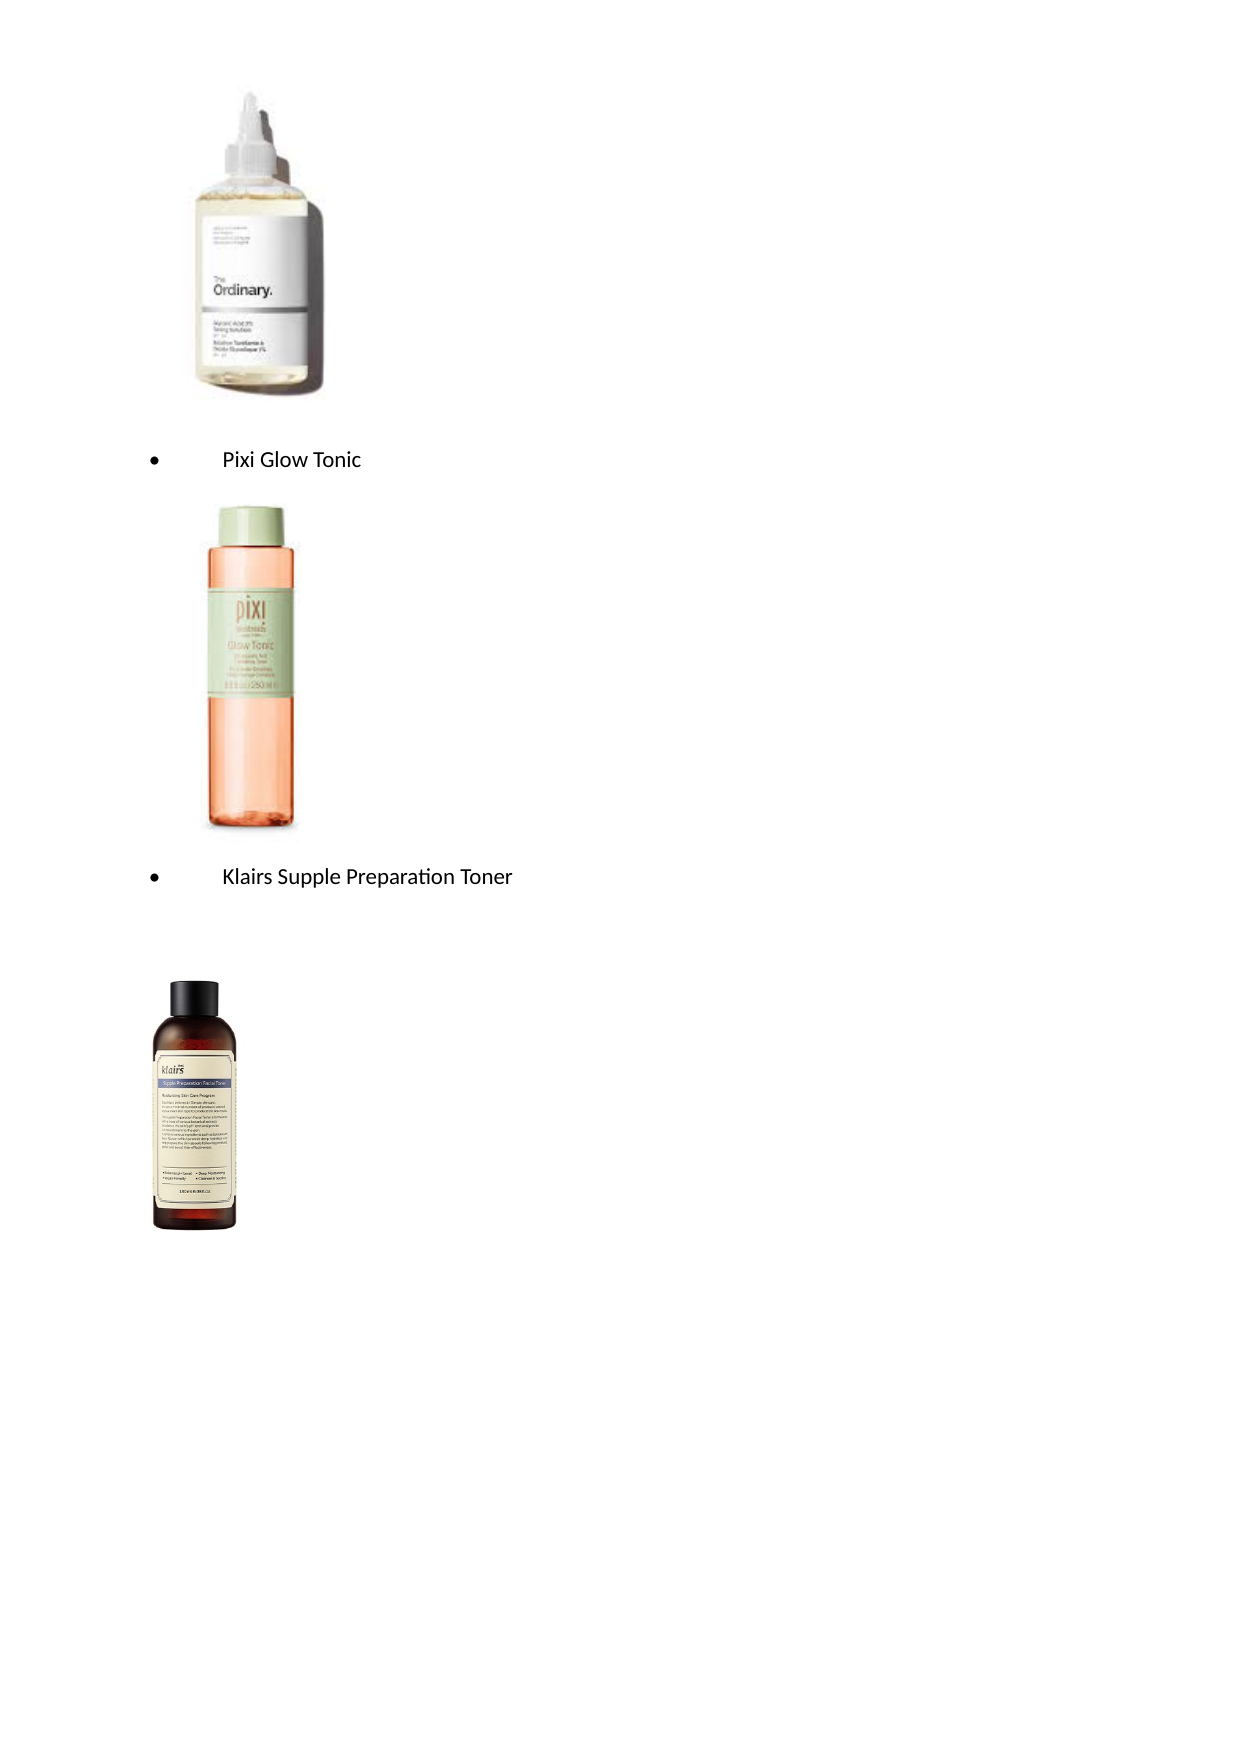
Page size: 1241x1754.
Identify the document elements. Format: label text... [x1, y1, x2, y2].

text • Klairs Supple Preparation Toner [75, 862, 1165, 890]
text • Pixi Glow Tonic [75, 445, 1165, 473]
